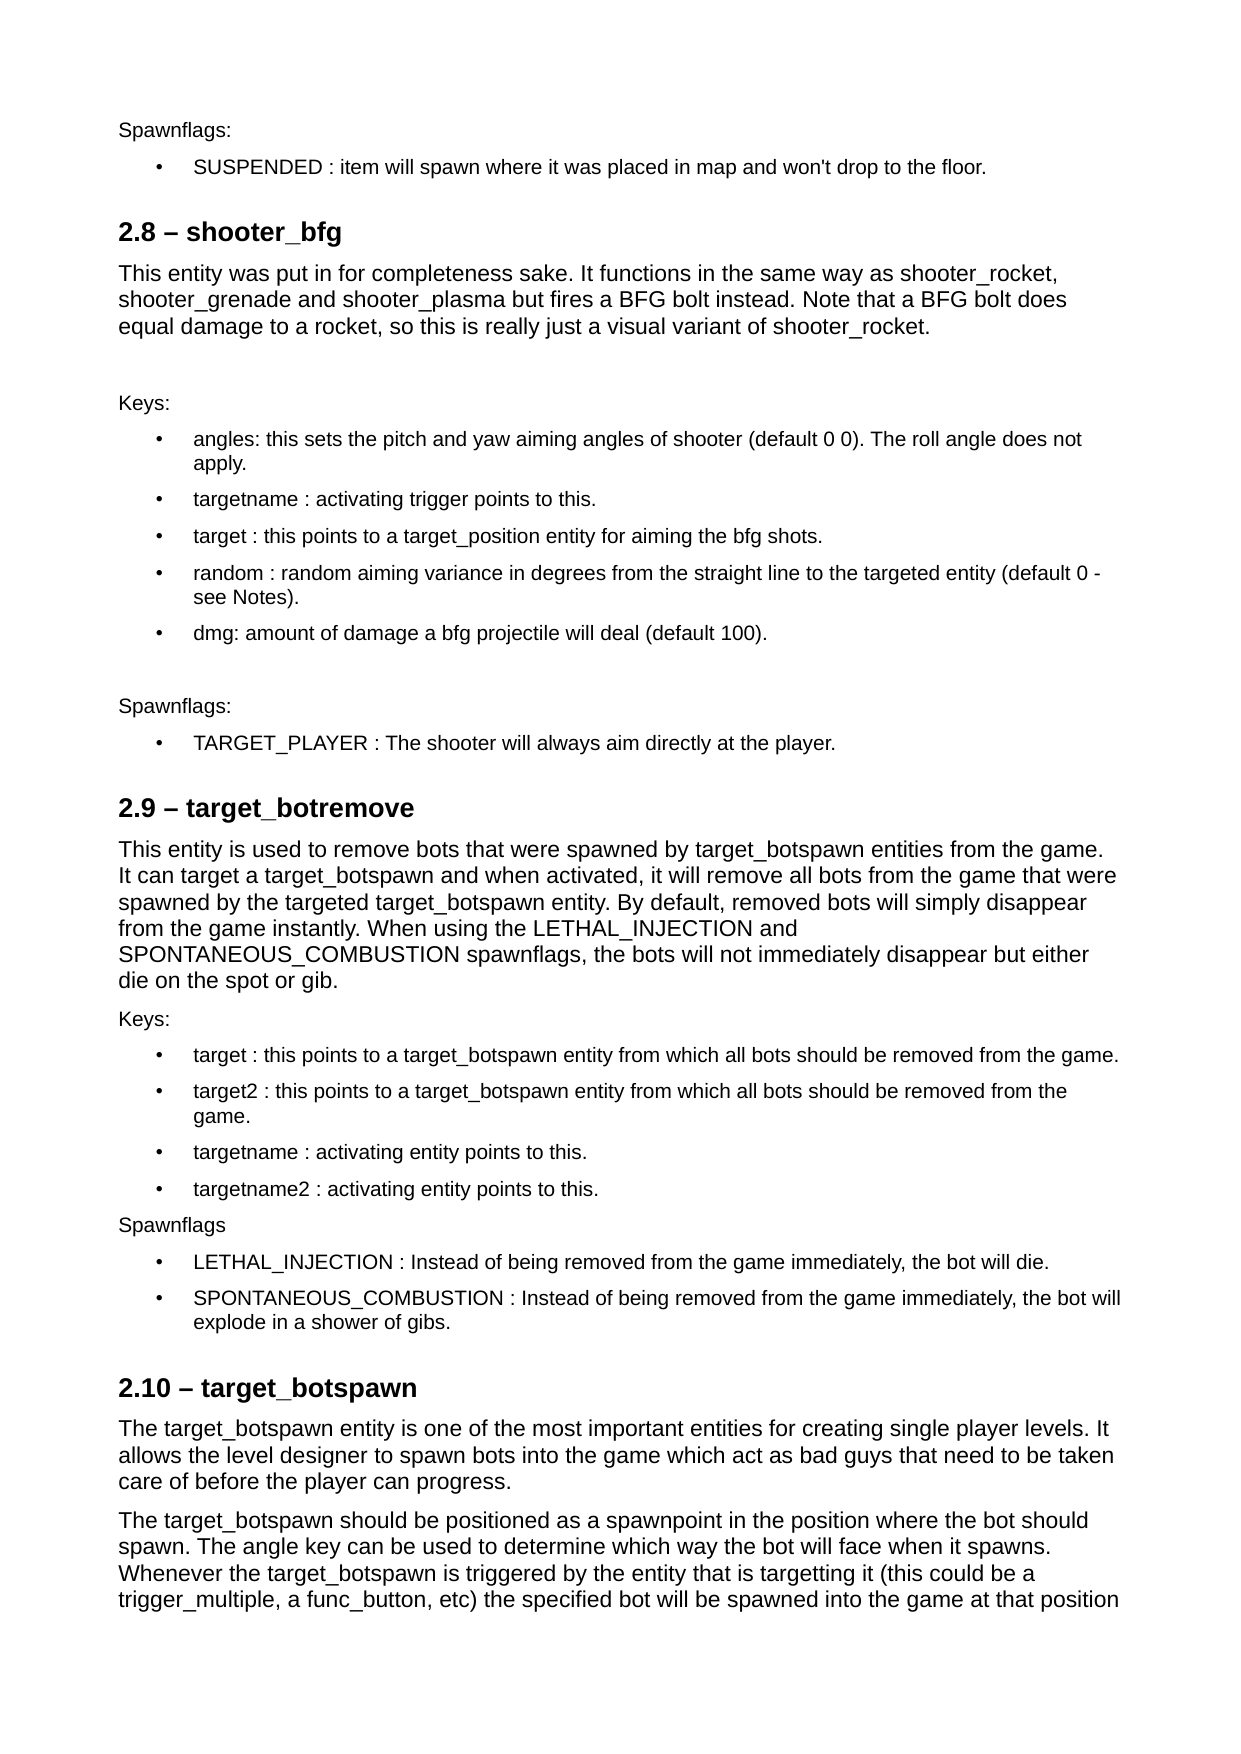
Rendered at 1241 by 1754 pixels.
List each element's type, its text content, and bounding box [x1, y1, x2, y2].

list TARGET_PLAYER : The shooter will always aim directly at the player. [156, 730, 1122, 754]
list targetname : activating trigger points to this. [156, 487, 1122, 511]
text Spawnflags: [118, 118, 1122, 142]
list target : this points to a target_position entity for aiming the bfg shots. [156, 524, 1122, 548]
list angles: this sets the pitch and yaw aiming angles of shooter (default 0 0). The roll angle does not apply. [156, 427, 1122, 475]
text Keys: [118, 1006, 1122, 1030]
text This entity is used to remove bots that were spawned by target_botspawn entities from the game. It can target a target_botspawn and when activated, it will remove all bots from the game that were spawned by the targeted target_botspawn entity. By default, removed bots will simply disappear from the game instantly. When using the LETHAL_INJECTION and SPONTANEOUS_COMBUSTION spawnflags, the bots will not immediately disappear but either die on the spot or gib. [118, 836, 1122, 994]
text Spawnflags: [118, 694, 1122, 718]
list SUSPENDED : item will spawn where it was placed in map and won't drop to the floor. [156, 154, 1122, 179]
list targetname : activating entity points to this. [156, 1140, 1122, 1164]
list random : random aiming variance in degrees from the straight line to the targeted entity (default 0 - see Notes). [156, 560, 1122, 608]
text This entity was put in for completeness sake. It functions in the same way as shooter_rocket, shooter_grenade and shooter_plasma but fires a BFG bolt instead. Note that a BFG bolt does equal damage to a rocket, so this is really just a visual variant of shooter_rocket. [118, 260, 1122, 339]
subtitle 2.8 – shooter_bfg [118, 216, 1122, 247]
list dmg: amount of damage a bfg projectile will deal (default 100). [156, 621, 1122, 645]
text Spawnflags [118, 1213, 1122, 1237]
text The target_botspawn entity is one of the most important entities for creating single player levels. It allows the level designer to spawn bots into the game which act as bad guys that need to be taken care of before the player can progress. [118, 1415, 1122, 1494]
list targetname2 : activating entity points to this. [156, 1176, 1122, 1201]
subtitle 2.10 – target_botspawn [118, 1372, 1122, 1403]
text The target_botspawn should be positioned as a spawnpoint in the position where the bot should spawn. The angle key can be used to determine which way the bot will face when it spawns. Whenever the target_botspawn is triggered by the entity that is targetting it (this could be a trigger_multiple, a func_button, etc) the specified bot will be spawned into the game at that position [118, 1507, 1122, 1612]
list target2 : this points to a target_botspawn entity from which all bots should be removed from the game. [156, 1079, 1122, 1127]
list target : this points to a target_botspawn entity from which all bots should be removed from the game. [156, 1043, 1122, 1067]
subtitle 2.9 – target_botremove [118, 792, 1122, 823]
text Keys: [118, 390, 1122, 414]
list LETHAL_INJECTION : Instead of being removed from the game immediately, the bot will die. [156, 1249, 1122, 1273]
list SPONTANEOUS_COMBUSTION : Instead of being removed from the game immediately, the bot will explode in a shower of gibs. [156, 1286, 1122, 1334]
